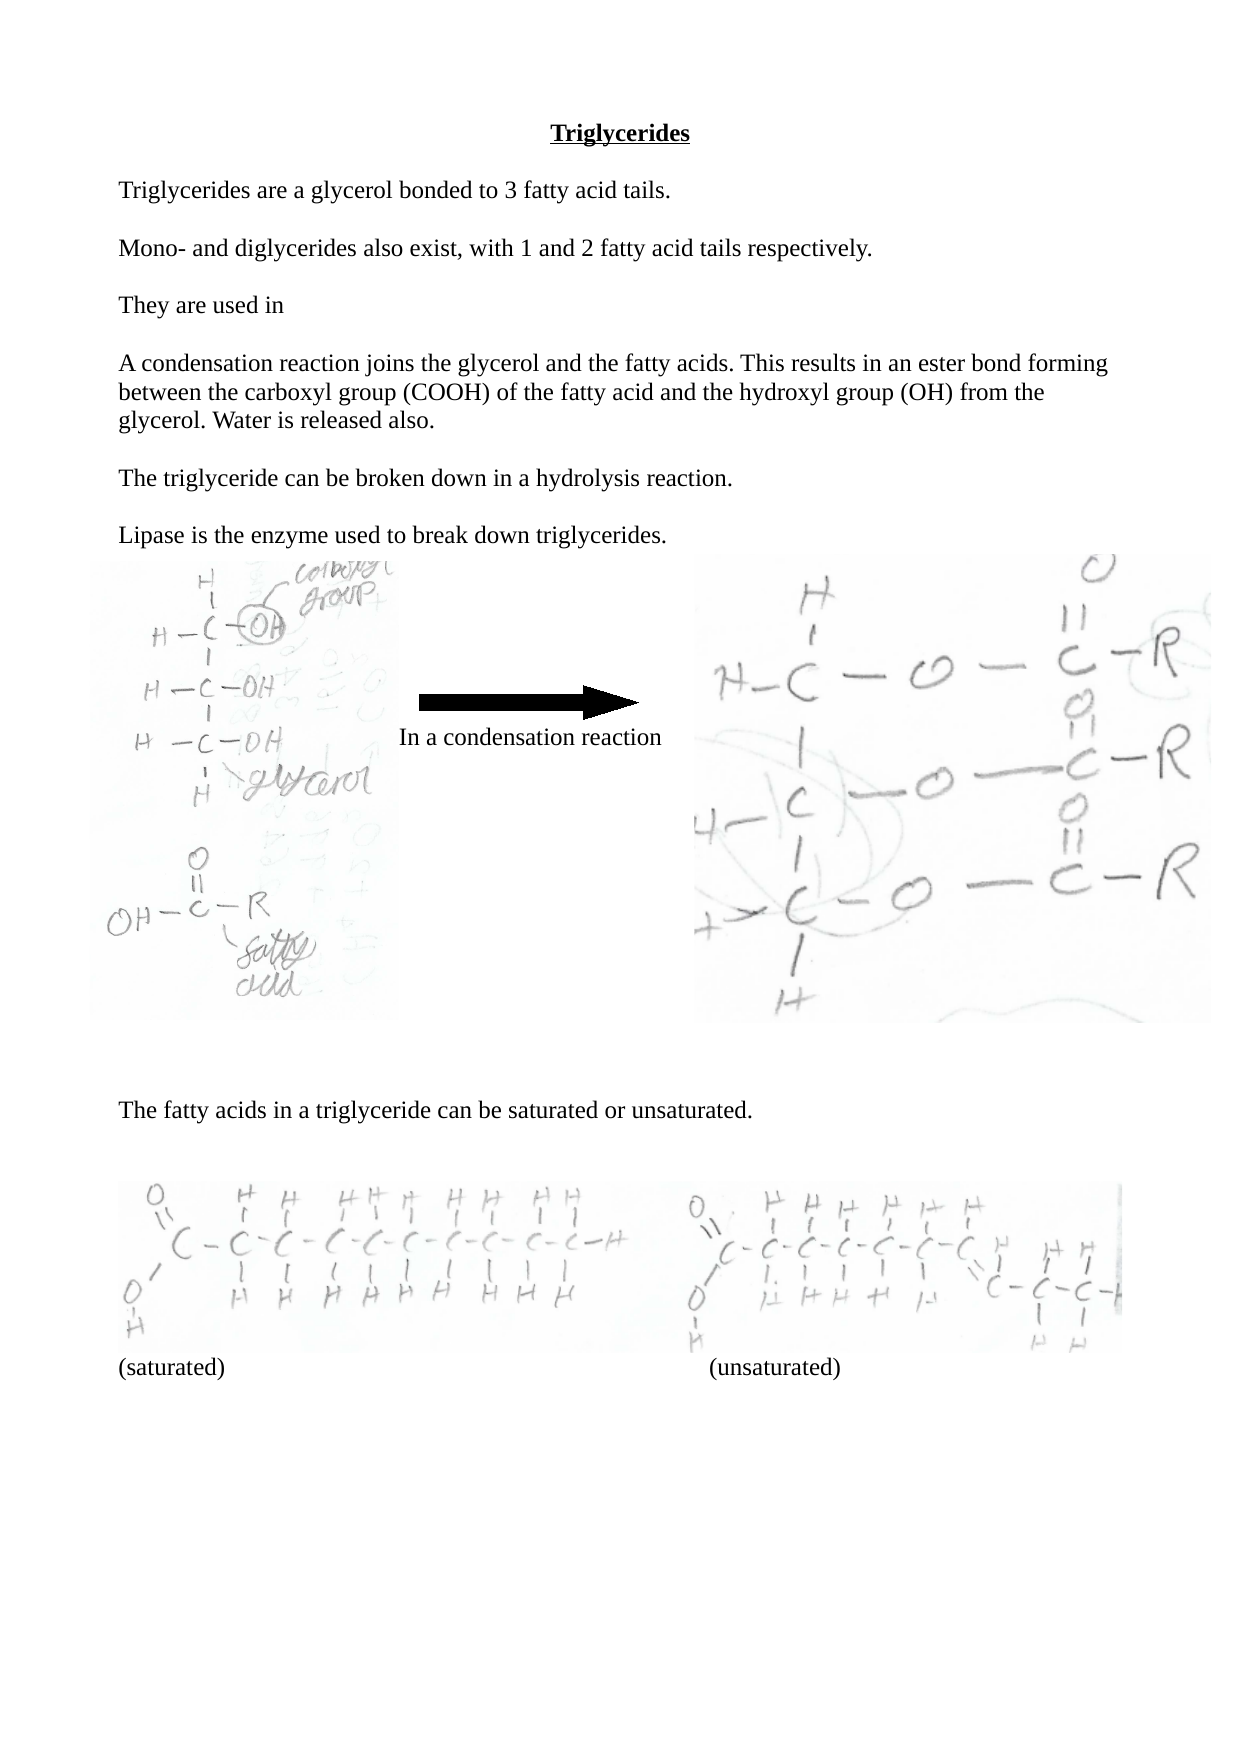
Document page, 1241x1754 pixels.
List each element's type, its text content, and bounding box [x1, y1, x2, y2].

text The fatty acids in a triglyceride can be saturated or unsaturated. [118, 1096, 1122, 1124]
text Lipase is the enzyme used to break down triglycerides. [118, 521, 1122, 549]
text The triglyceride can be broken down in a hydrolysis reaction. [118, 463, 1122, 492]
picture [694, 554, 1212, 1023]
text Mono- and diglycerides also exist, with 1 and 2 fatty acid tails respectively. [118, 233, 1122, 262]
text They are used in [118, 291, 1122, 319]
text Triglycerides are a glycerol bonded to 3 fatty acid tails. [118, 176, 1122, 204]
text In a condensation reaction [399, 722, 694, 751]
text Triglycerides [118, 118, 1122, 147]
picture [89, 561, 399, 1020]
text A condensation reaction joins the glycerol and the fatty acids. This results in an ester bond forming between the carboxyl group (COOH) of the fatty acid and the hydroxyl group (OH) from the glycerol. Water is released also. [118, 348, 1122, 434]
picture [118, 1181, 1123, 1353]
text (saturated) (unsaturated) [118, 1353, 1122, 1381]
